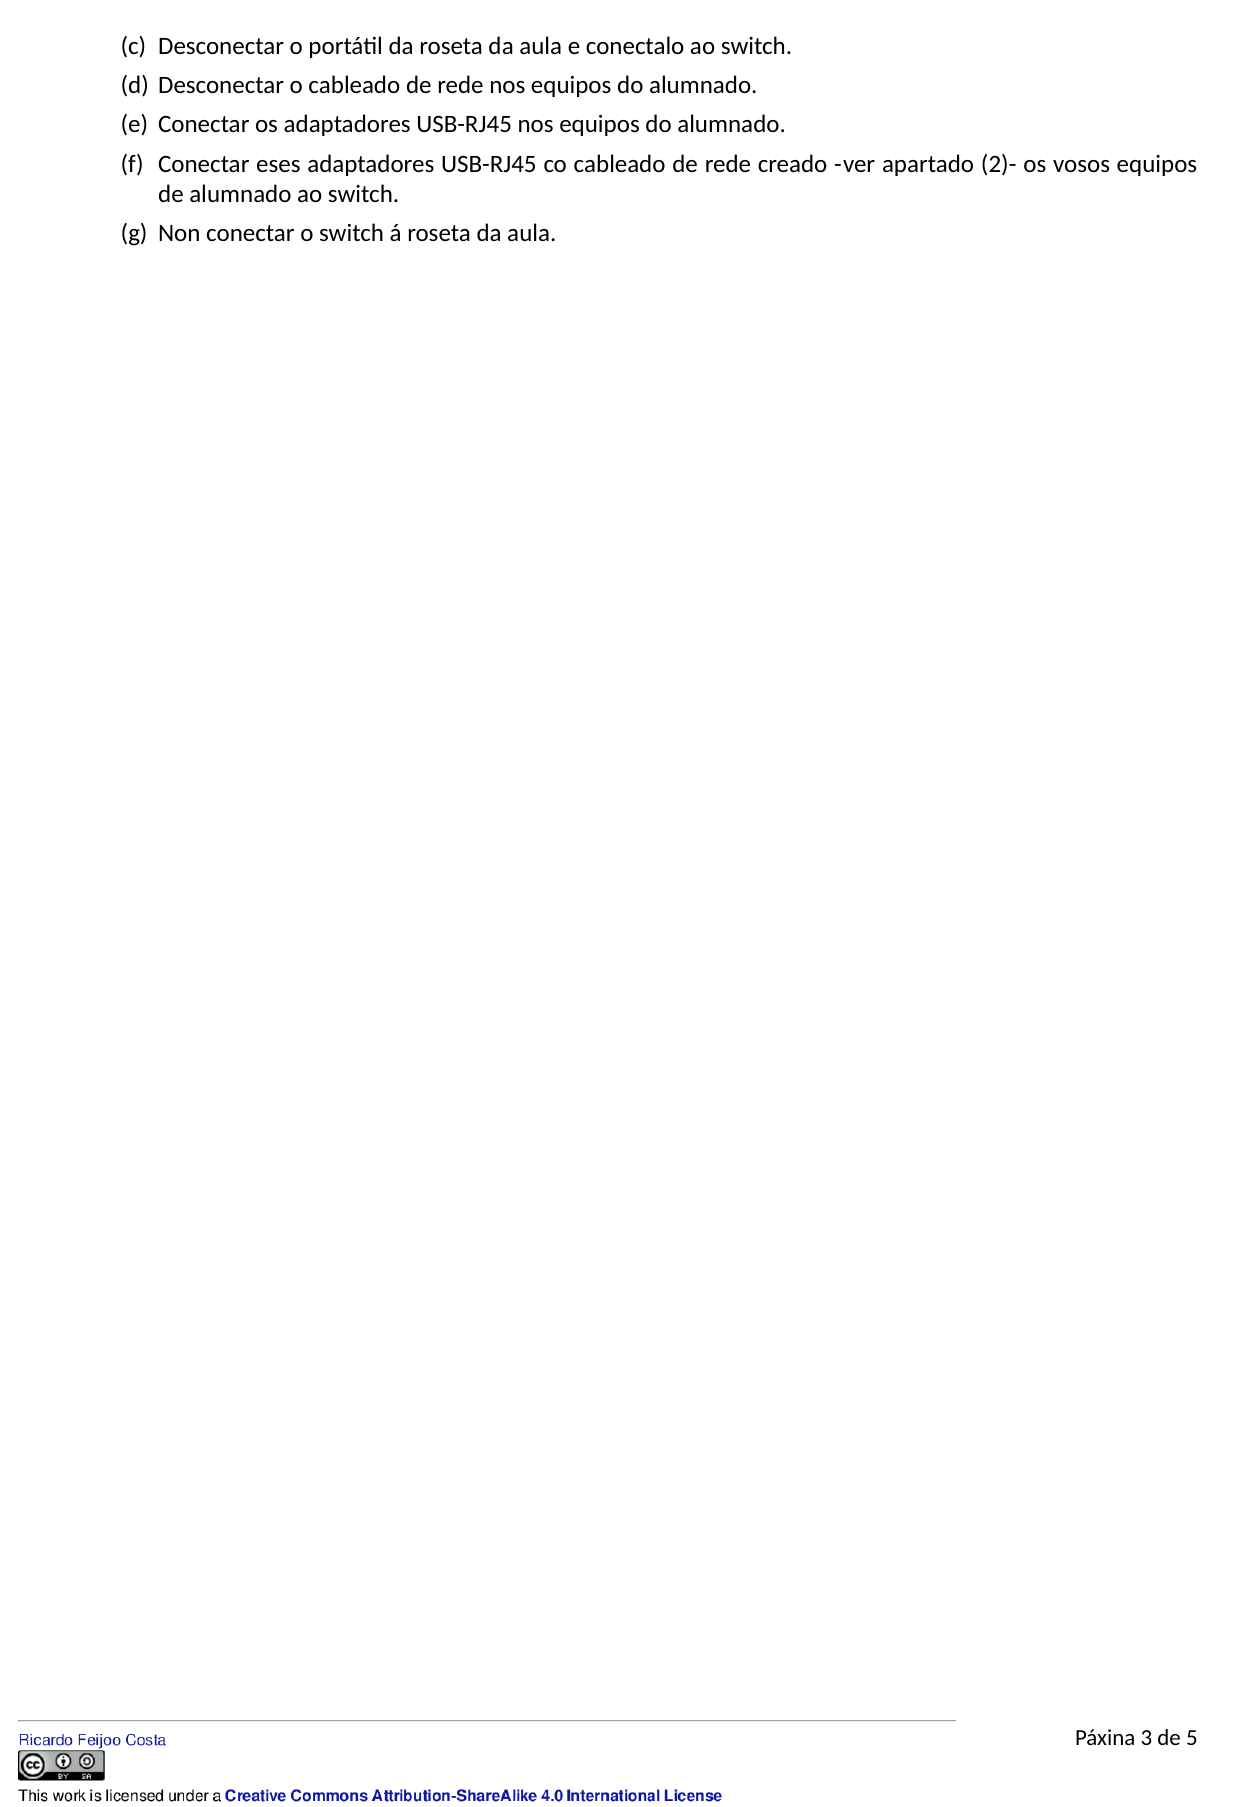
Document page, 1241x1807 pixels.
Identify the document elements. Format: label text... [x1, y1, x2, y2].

list Conectar eses adaptadores USB-RJ45 co cableado de rede creado -ver apartado (2)- os vosos equipos de alumnado ao switch. [120, 148, 1197, 209]
list Desconectar o portátil da roseta da aula e conectalo ao switch. [120, 30, 1197, 60]
list Conectar os adaptadores USB-RJ45 nos equipos do alumnado. [120, 108, 1197, 139]
list Non conectar o switch á roseta da aula. [120, 217, 1197, 248]
picture [8, 1715, 957, 1806]
list Desconectar o cableado de rede nos equipos do alumnado. [120, 69, 1197, 100]
